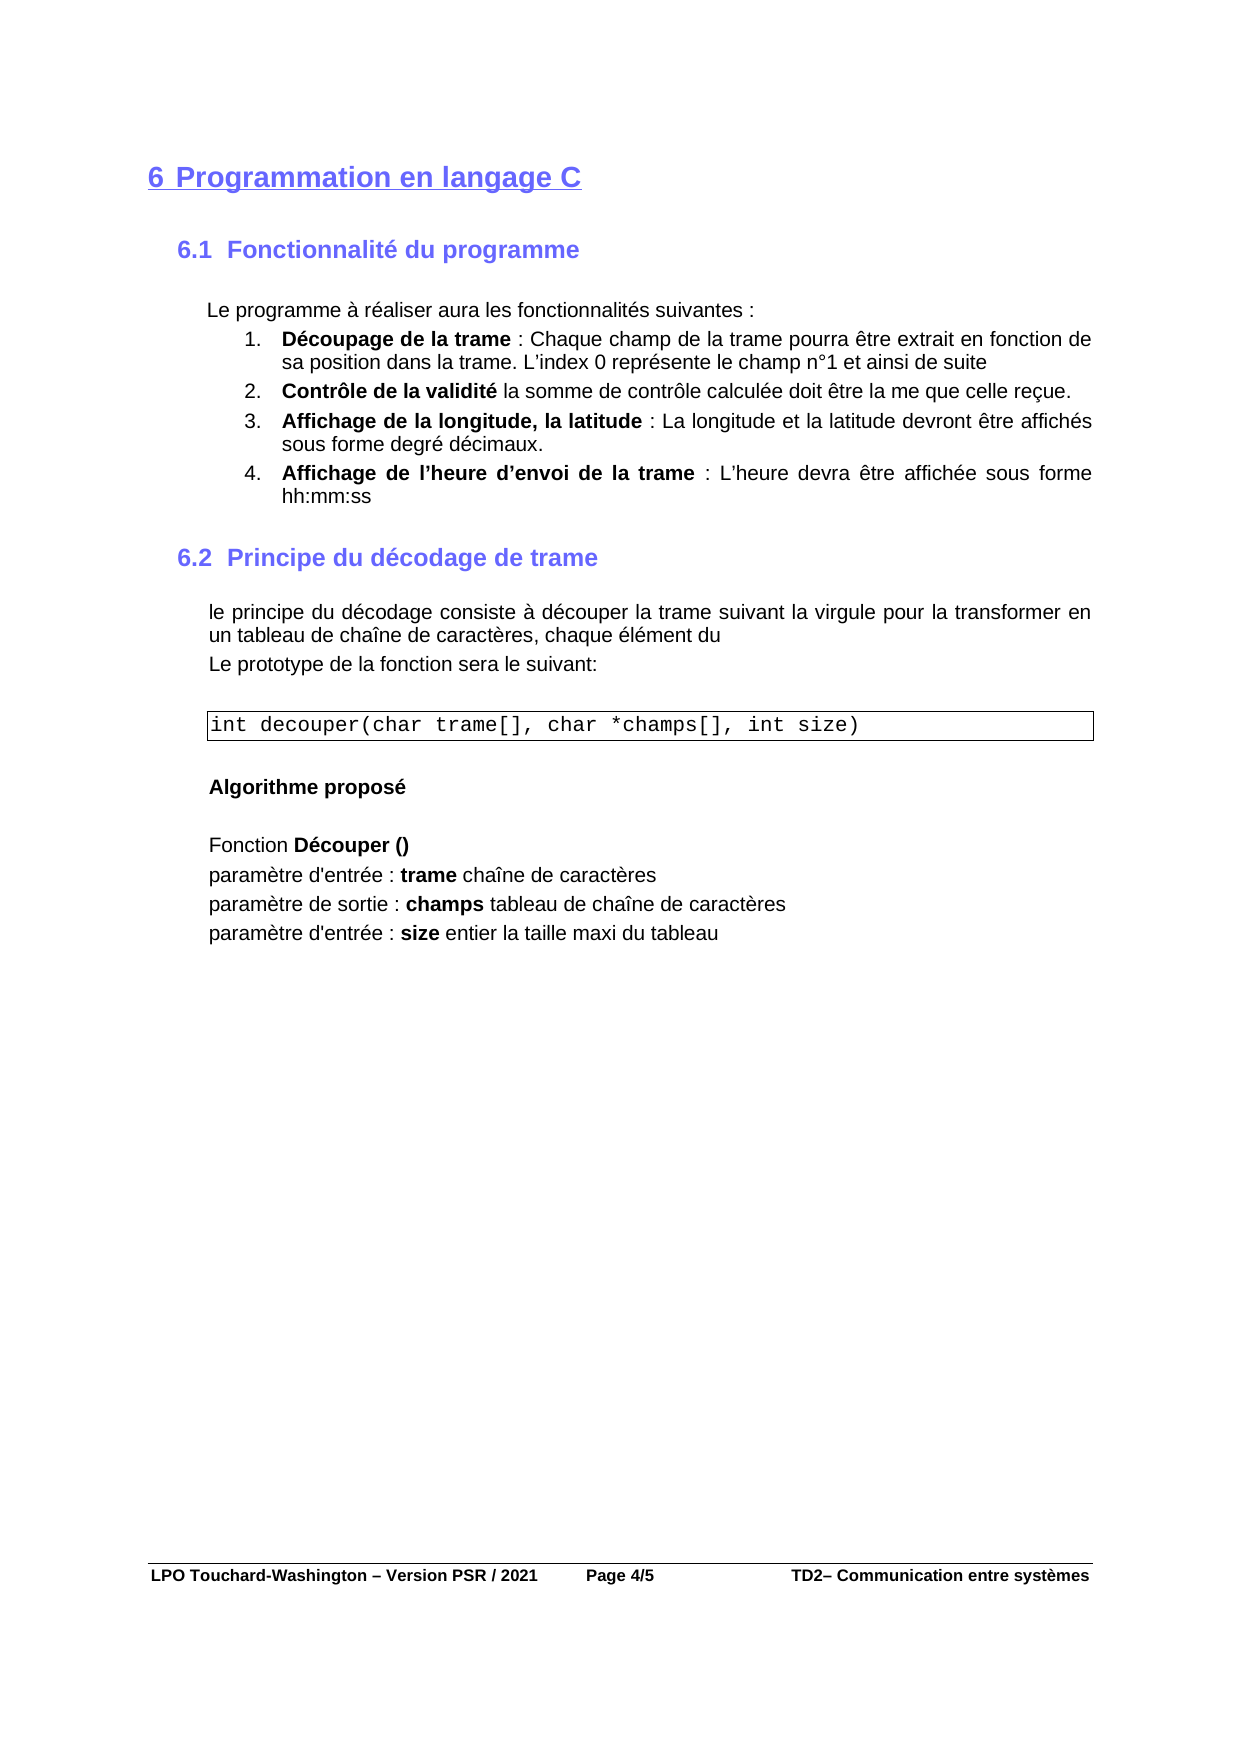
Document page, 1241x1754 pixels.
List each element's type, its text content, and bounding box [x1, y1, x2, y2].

text paramètre d'entrée : size entier la taille maxi du tableau [208, 922, 1093, 945]
text le principe du décodage consiste à découper la trame suivant la virgule pour la transformer en un tableau de chaîne de caractères, chaque élément du [208, 600, 1093, 647]
subtitle Programmation en langage C [148, 161, 1093, 193]
text Le programme à réaliser aura les fonctionnalités suivantes : [207, 299, 1093, 322]
text paramètre d'entrée : trame chaîne de caractères [208, 863, 1093, 886]
list Contrôle de la validité la somme de contrôle calculée doit être la me que celle reçue. [244, 380, 1093, 403]
list Affichage de l’heure d’envoi de la trame : L’heure devra être affichée sous forme hh:mm:ss [244, 462, 1093, 508]
subtitle Fonctionnalité du programme [177, 236, 1033, 263]
text int decouper(char trame[], char *champs[], int size) [208, 712, 1093, 740]
text Fonction Découper () [208, 834, 1093, 857]
text Algorithme proposé [208, 776, 1093, 799]
list Affichage de la longitude, la latitude : La longitude et la latitude devront être affichés sous forme degré décimaux. [244, 409, 1093, 456]
list Découpage de la trame : Chaque champ de la trame pourra être extrait en fonction de sa position dans la trame. L’index 0 représente le champ n°1 et ainsi de suite [244, 328, 1093, 374]
text paramètre de sortie : champs tableau de chaîne de caractères [208, 892, 1093, 916]
subtitle Principe du décodage de trame [177, 543, 1033, 571]
text Le prototype de la fonction sera le suivant: [208, 653, 1093, 676]
